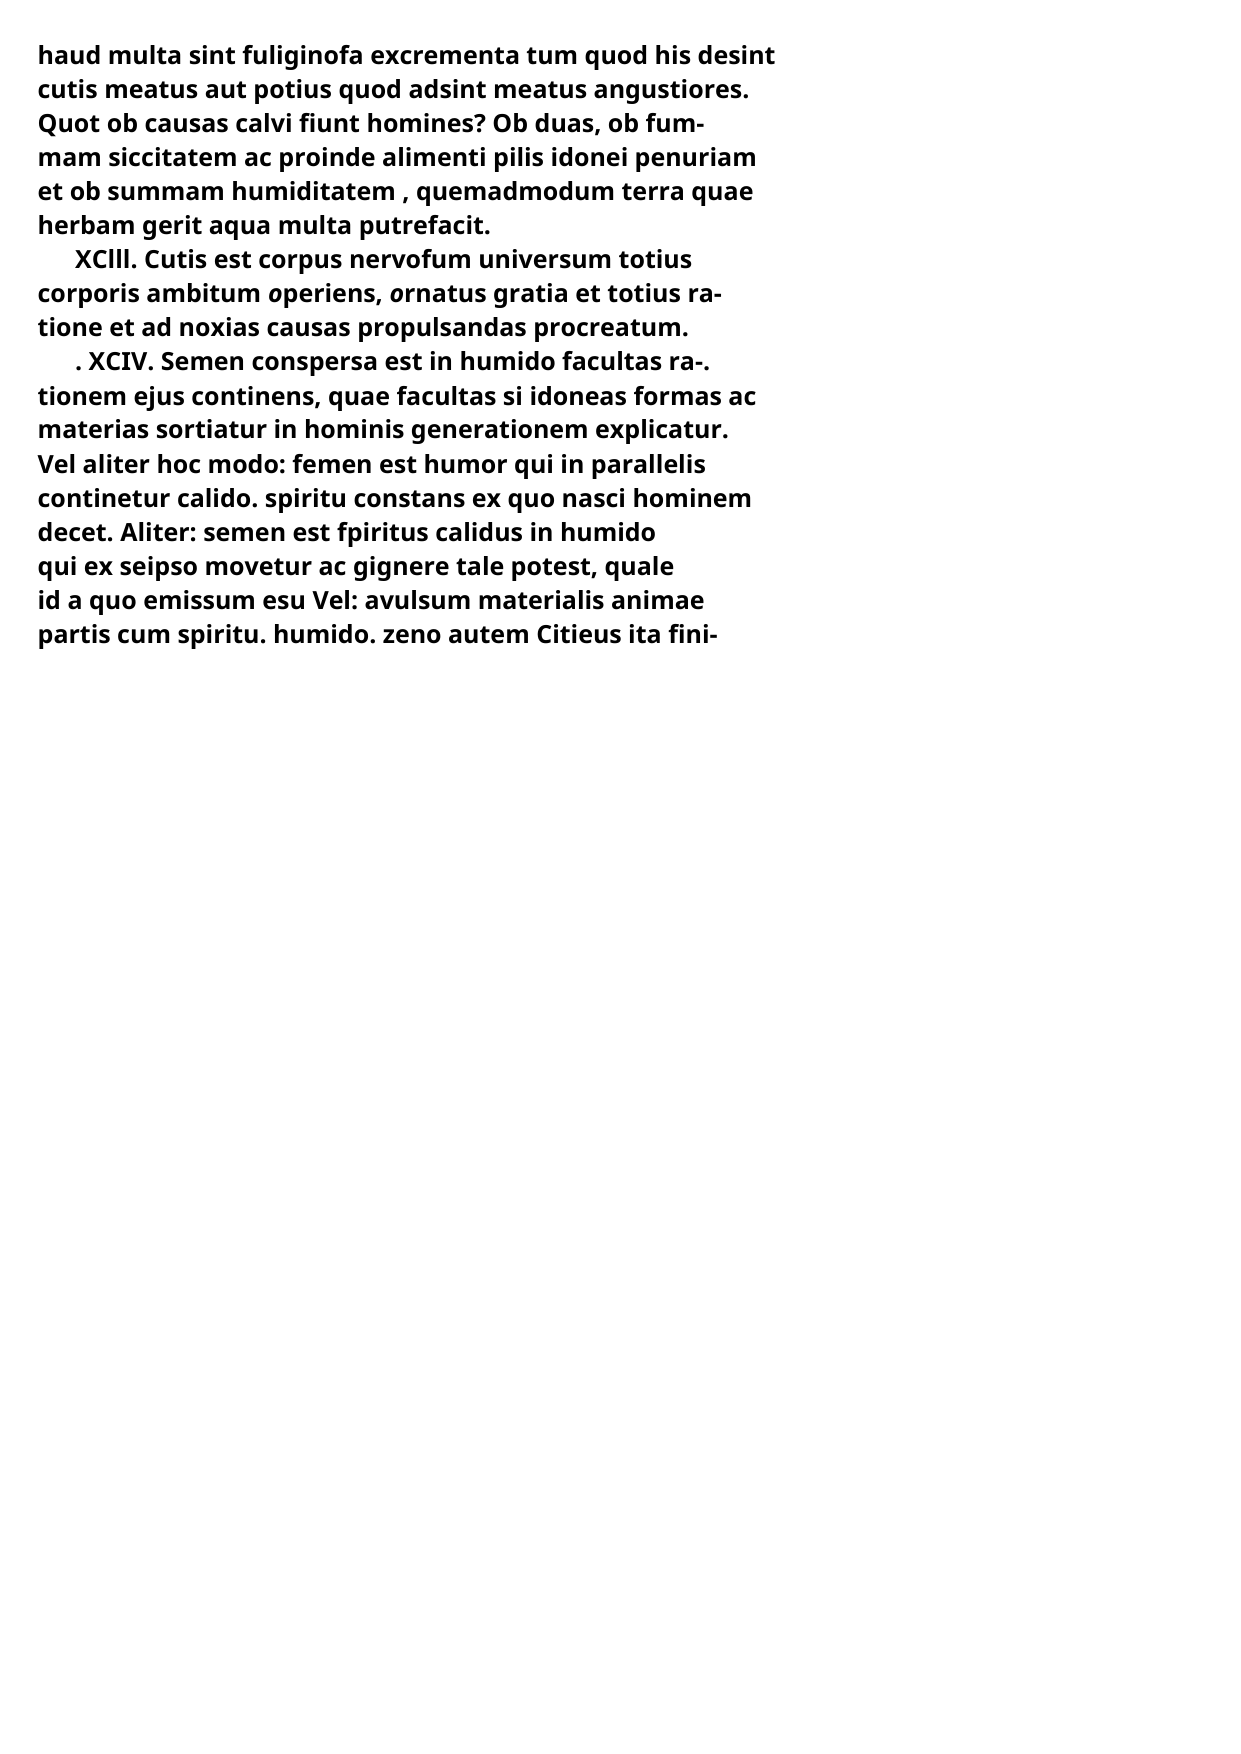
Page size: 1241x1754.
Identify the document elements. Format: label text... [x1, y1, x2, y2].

text XClll. Cutis est corpus nervofum universum totius corporis ambitum operiens, ornatus gratia et totius ra- tione et ad noxias causas propulsandas procreatum. [37, 242, 1203, 344]
text haud multa sint fuliginofa excrementa tum quod his desint cutis meatus aut potius quod adsint meatus angustiores. Quot ob causas calvi fiunt homines? Ob duas, ob fum- mam siccitatem ac proinde alimenti pilis idonei penuriam et ob summam humiditatem , quemadmodum terra quae herbam gerit aqua multa putrefacit. [37, 37, 1203, 242]
text . XCIV. Semen conspersa est in humido facultas ra-. tionem ejus continens, quae facultas si idoneas formas ac materias sortiatur in hominis generationem explicatur. Vel aliter hoc modo: femen est humor qui in parallelis continetur calido. spiritu constans ex quo nasci hominem decet. Aliter: semen est fpiritus calidus in humido qui ex seipso movetur ac gignere tale potest, quale id a quo emissum esu Vel: avulsum materialis animae partis cum spiritu. humido. zeno autem Citieus ita fini- [37, 344, 1203, 651]
